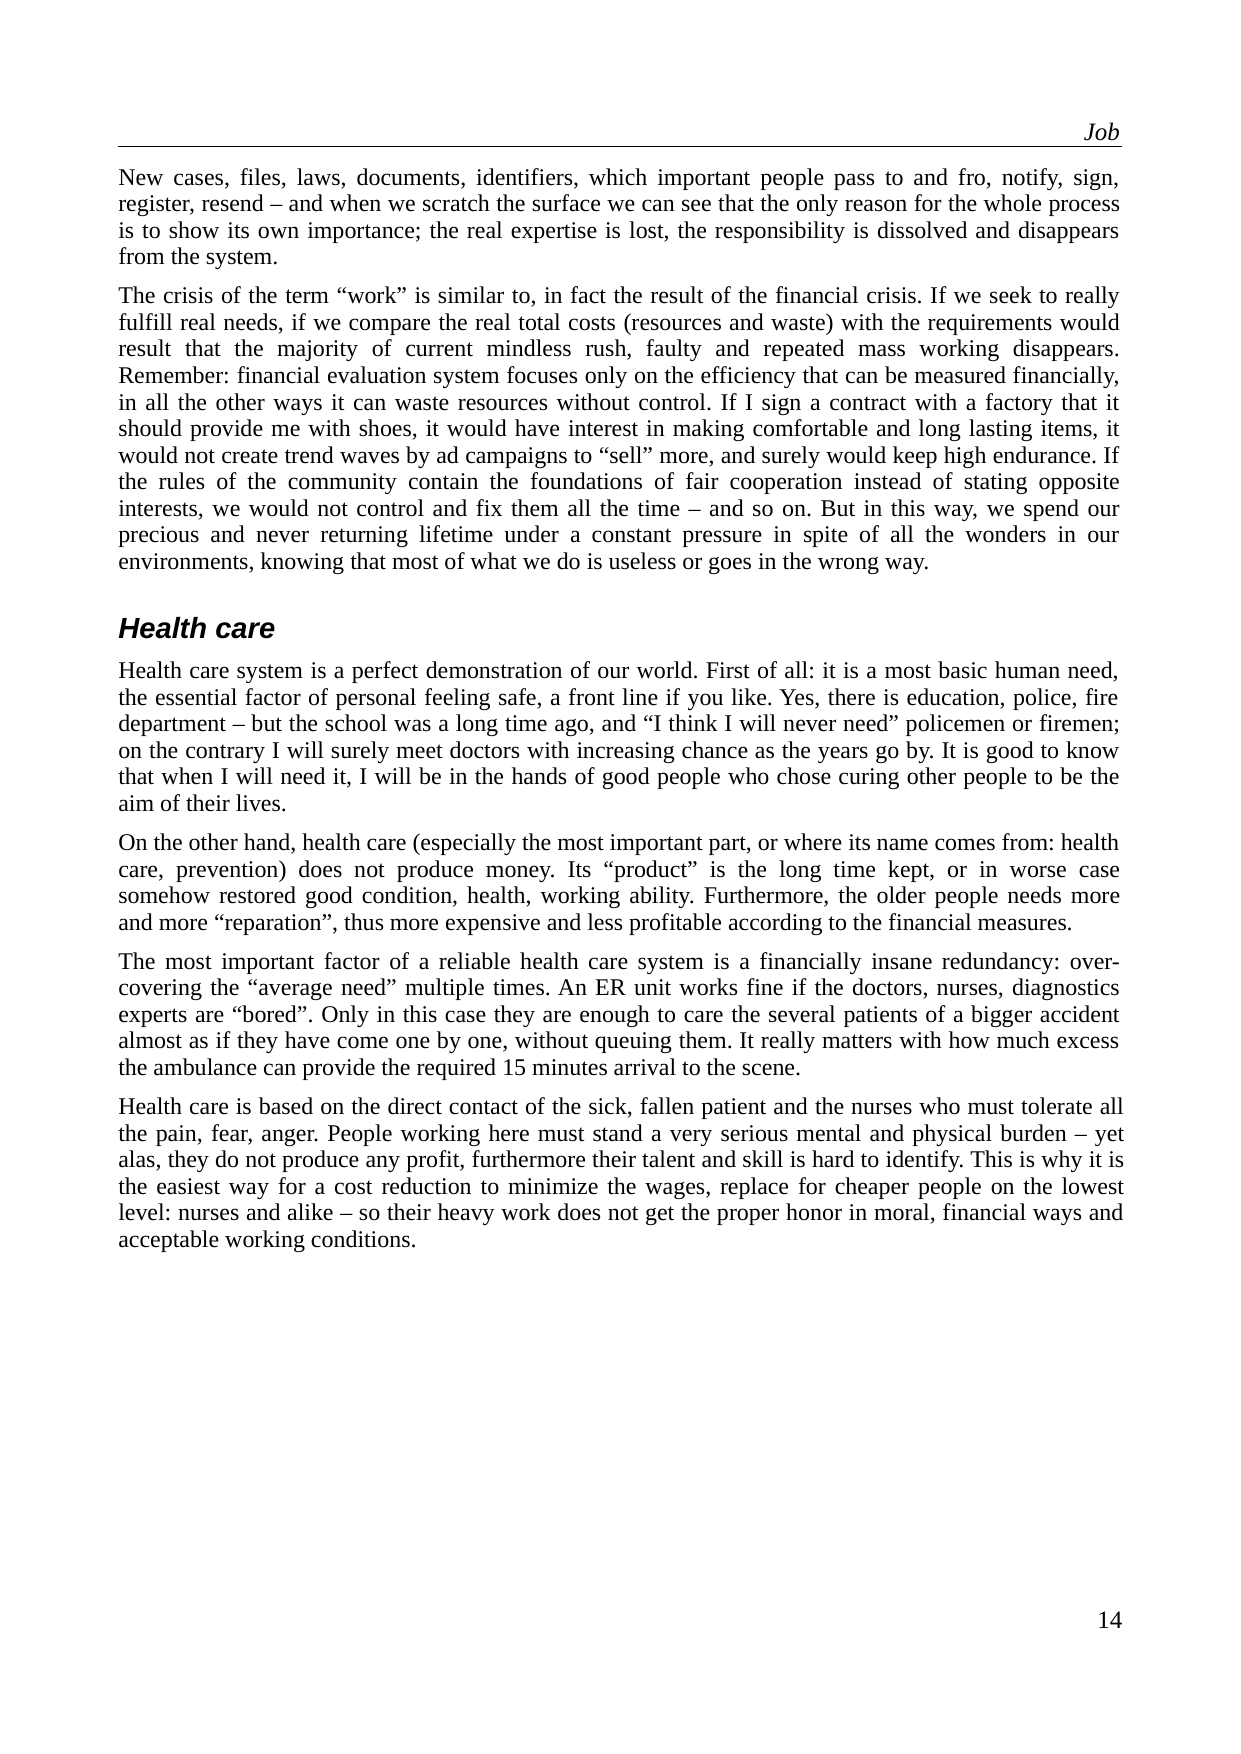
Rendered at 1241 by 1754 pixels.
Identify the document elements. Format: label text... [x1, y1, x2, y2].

text On the other hand, health care (especially the most important part, or where its name comes from: health care, prevention) does not produce money. Its “product” is the long time kept, or in worse case somehow restored good condition, health, working ability. Furthermore, the older people needs more and more “reparation”, thus more expensive and less profitable according to the financial measures. [118, 829, 1122, 935]
text The crisis of the term “work” is similar to, in fact the result of the financial crisis. If we seek to really fulfill real needs, if we compare the real total costs (resources and waste) with the requirements would result that the majority of current mindless rush, faulty and repeated mass working disappears. Remember: financial evaluation system focuses only on the efficiency that can be measured financially, in all the other ways it can waste resources without control. If I sign a contract with a factory that it should provide me with shoes, it would have interest in making comfortable and long lasting items, it would not create trend waves by ad campaigns to “sell” more, and surely would keep high endurance. If the rules of the community contain the foundations of fair cooperation instead of stating opposite interests, we would not control and fix them all the time – and so on. But in this way, we spend our precious and never returning lifetime under a constant pressure in spite of all the wonders in our environments, knowing that most of what we do is useless or goes in the wrong way. [118, 282, 1122, 574]
text Health care system is a perfect demonstration of our world. First of all: it is a most basic human need, the essential factor of personal feeling safe, a front line if you like. Yes, there is education, police, fire department – but the school was a long time ago, and “I think I will never need” policemen or firemen; on the contrary I will surely meet doctors with increasing chance as the years go by. It is good to know that when I will need it, I will be in the hands of good people who chose curing other people to be the aim of their lives. [118, 657, 1122, 817]
subtitle Health care [118, 612, 1122, 645]
text New cases, files, laws, documents, identifiers, which important people pass to and fro, notify, sign, register, resend – and when we scratch the surface we can see that the only reason for the whole process is to show its own importance; the real expertise is lost, the responsibility is dissolved and disappears from the system. [118, 164, 1122, 270]
text The most important factor of a reliable health care system is a financially insane redundancy: over-covering the “average need” multiple times. An ER unit works fine if the doctors, nurses, diagnostics experts are “bored”. Only in this case they are enough to care the several patients of a bigger accident almost as if they have come one by one, without queuing them. It really matters with how much excess the ambulance can provide the required 15 minutes arrival to the scene. [118, 948, 1122, 1081]
text Health care is based on the direct contact of the sick, fallen patient and the nurses who must tolerate all the pain, fear, anger. People working here must stand a very serious mental and physical burden – yet alas, they do not produce any profit, furthermore their talent and skill is hard to identify. This is why it is the easiest way for a cost reduction to minimize the wages, replace for cheaper people on the lowest level: nurses and alike – so their heavy work does not get the proper honor in moral, financial ways and acceptable working conditions. [118, 1093, 1126, 1252]
